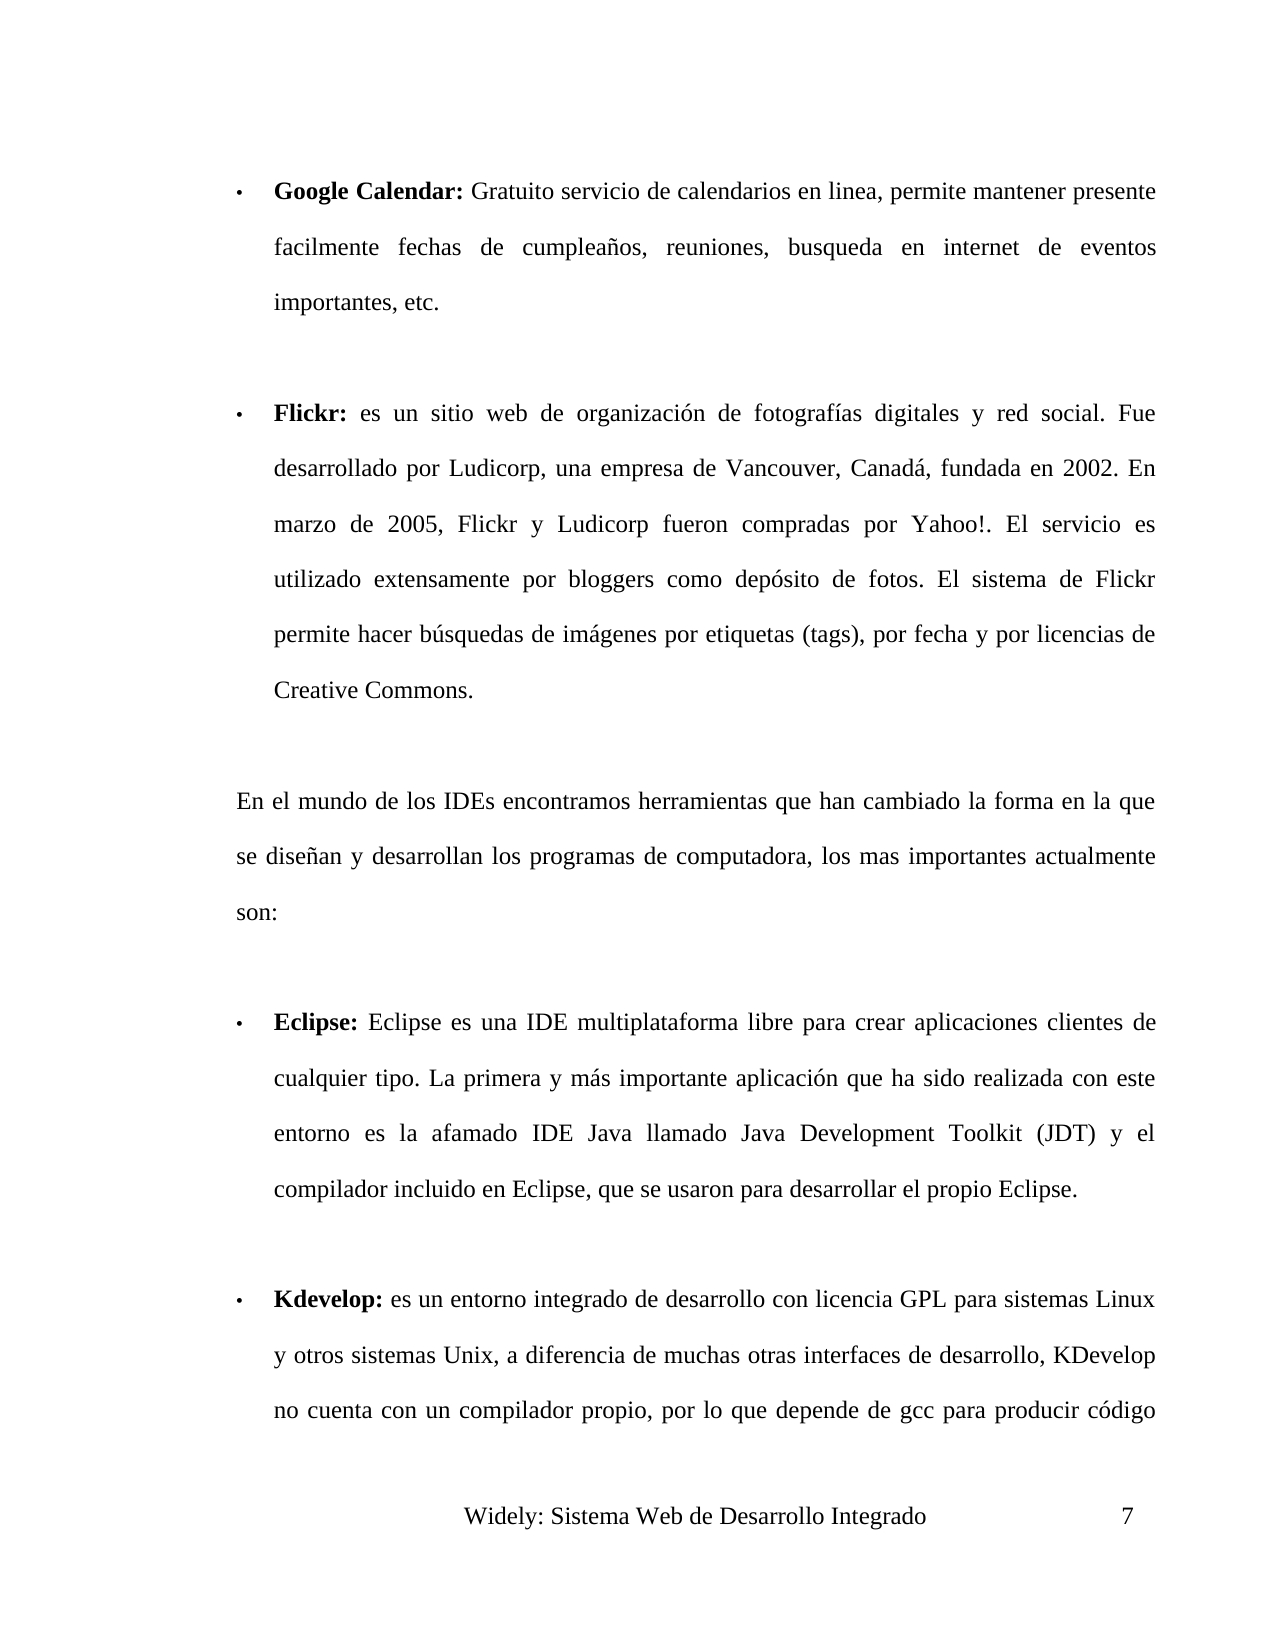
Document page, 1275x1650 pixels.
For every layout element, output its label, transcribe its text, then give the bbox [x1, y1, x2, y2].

list Google Calendar: Gratuito servicio de calendarios en linea, permite mantener presente facilmente fechas de cumpleaños, reuniones, busqueda en internet de eventos importantes, etc. [236, 177, 1157, 316]
list Kdevelop: es un entorno integrado de desarrollo con licencia GPL para sistemas Linux y otros sistemas Unix, a diferencia de muchas otras interfaces de desarrollo, KDevelop no cuenta con un compilador propio, por lo que depende de gcc para producir código [236, 1286, 1157, 1424]
text En el mundo de los IDEs encontramos herramientas que han cambiado la forma en la que se diseñan y desarrollan los programas de computadora, los mas importantes actualmente son: [236, 787, 1157, 925]
list Eclipse: Eclipse es una IDE multiplataforma libre para crear aplicaciones clientes de cualquier tipo. La primera y más importante aplicación que ha sido realizada con este entorno es la afamado IDE Java llamado Java Development Toolkit (JDT) y el compilador incluido en Eclipse, que se usaron para desarrollar el propio Eclipse. [236, 1008, 1157, 1202]
list Flickr: es un sitio web de organización de fotografías digitales y red social. Fue desarrollado por Ludicorp, una empresa de Vancouver, Canadá, fundada en 2002. En marzo de 2005, Flickr y Ludicorp fueron compradas por Yahoo!. El servicio es utilizado extensamente por bloggers como depósito de fotos. El sistema de Flickr permite hacer búsquedas de imágenes por etiquetas (tags), por fecha y por licencias de Creative Commons. [236, 399, 1157, 704]
